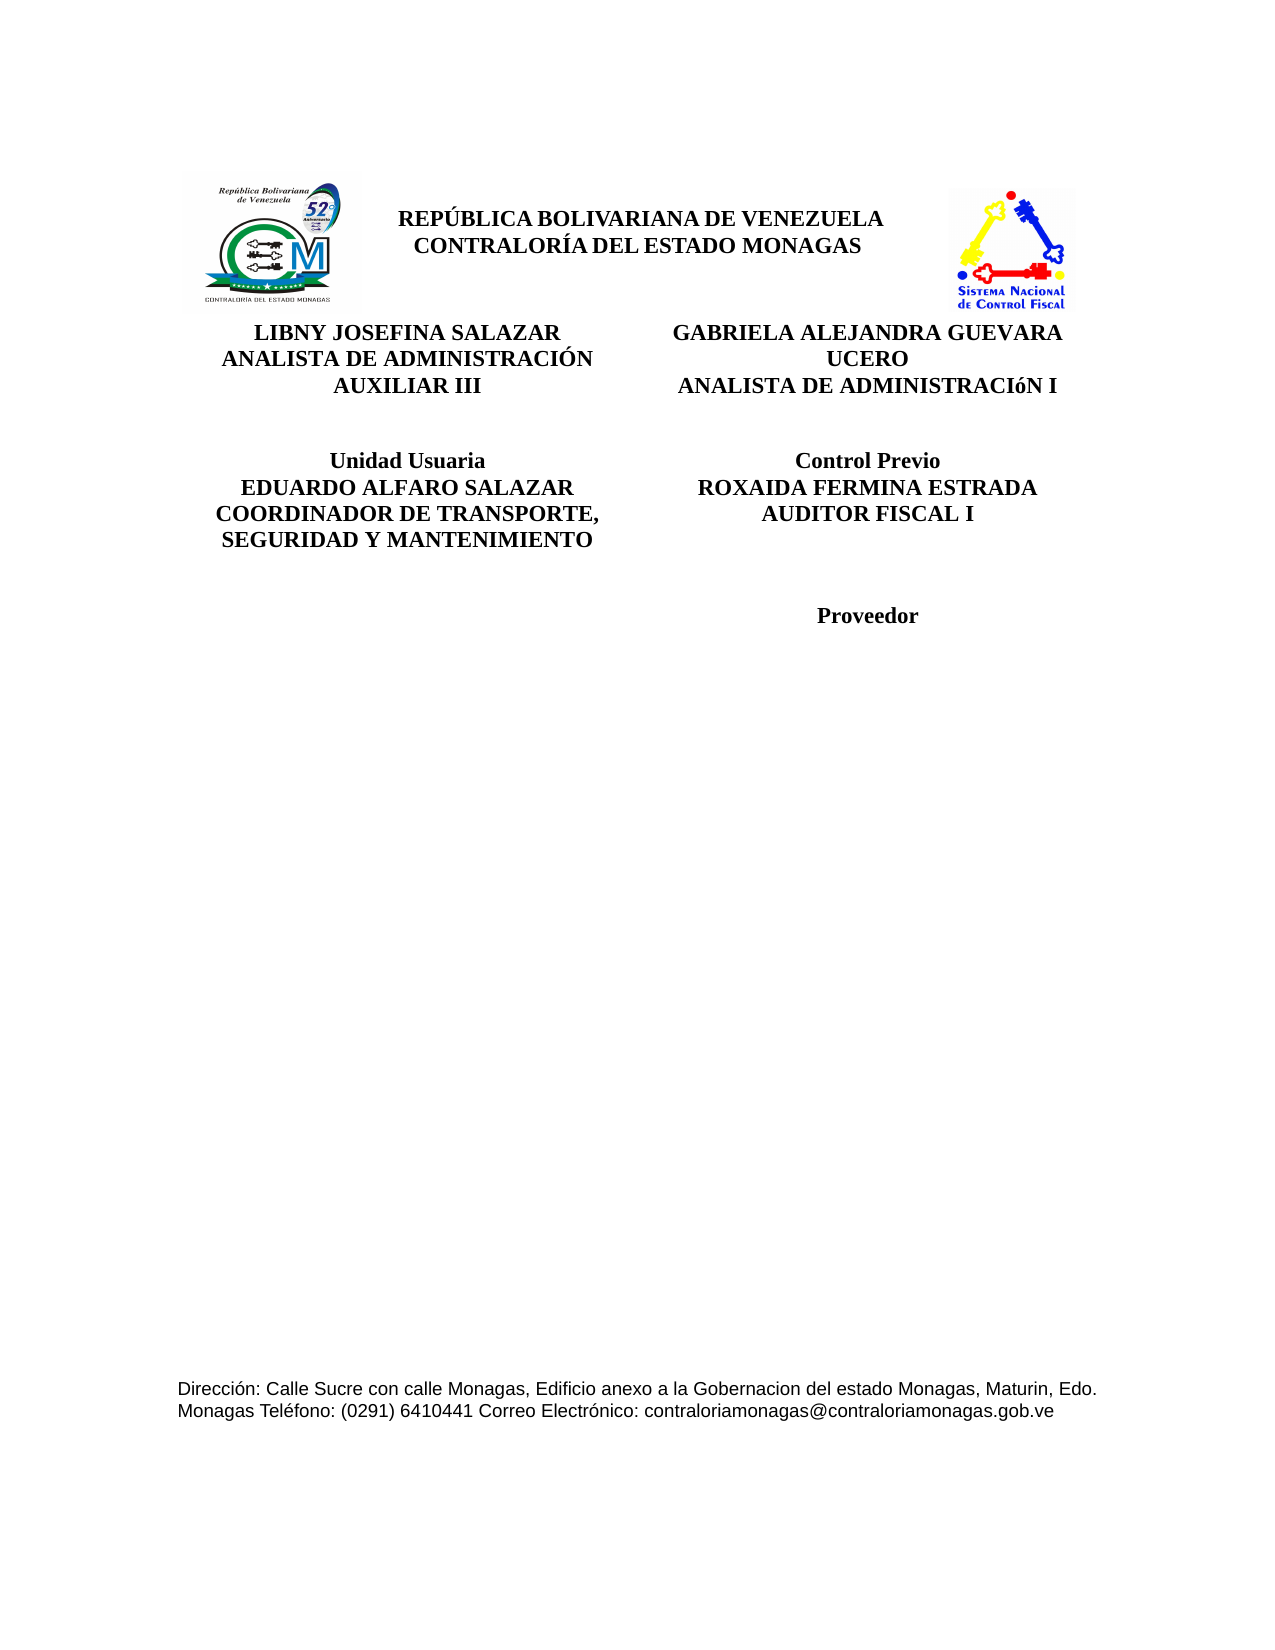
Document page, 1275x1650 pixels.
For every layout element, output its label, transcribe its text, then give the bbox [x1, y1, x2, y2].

table_cell Proveedor [638, 596, 1098, 660]
picture [182, 171, 363, 314]
table_cell [638, 559, 1098, 596]
table_header GABRIELA ALEJANDRA GUEVARA UCERO ANALISTA DE ADMINISTRACIóN I [638, 313, 1098, 404]
picture [948, 188, 1076, 312]
table_header LIBNY JOSEFINA SALAZAR ANALISTA DE ADMINISTRACIÓN AUXILIAR III [177, 313, 637, 404]
table_cell [177, 596, 637, 660]
table_cell Control Previo ROXAIDA FERMINA ESTRADA AUDITOR FISCAL I [638, 442, 1098, 558]
table_cell [177, 559, 637, 596]
table_cell [638, 404, 1098, 442]
table_cell Unidad Usuaria EDUARDO ALFARO SALAZAR COORDINADOR DE TRANSPORTE, SEGURIDAD Y MANTENIMIENTO [177, 442, 637, 558]
table_cell [177, 404, 637, 442]
